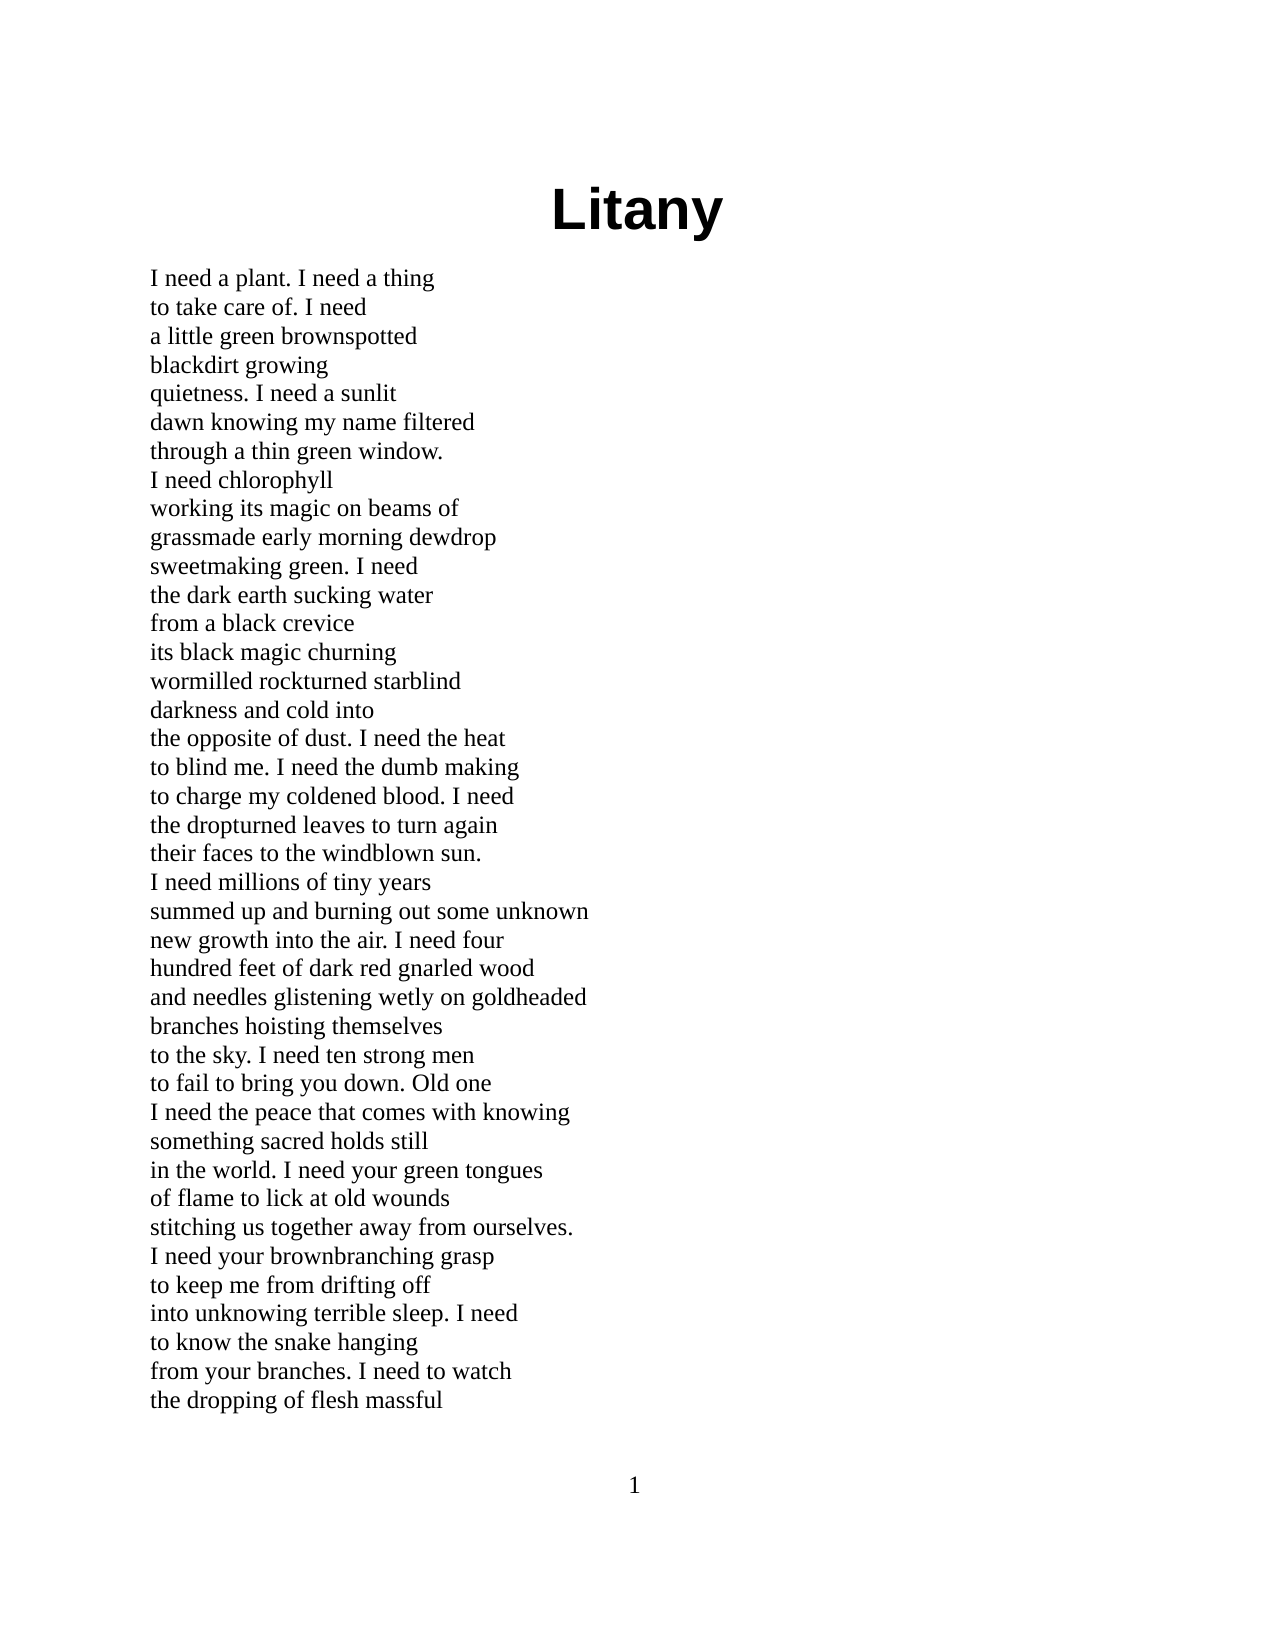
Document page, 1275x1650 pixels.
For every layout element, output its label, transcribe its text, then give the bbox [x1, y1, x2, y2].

text I need a plant. I need a thing to take care of. I need a little green brownspotted blackdirt growing quietness. I need a sunlit dawn knowing my name filtered through a thin green window. I need chlorophyll working its magic on beams of grassmade early morning dewdrop sweetmaking green. I need the dark earth sucking water from a black crevice its black magic churning wormilled rockturned starblind darkness and cold into the opposite of dust. I need the heat to blind me. I need the dumb making to charge my coldened blood. I need the dropturned leaves to turn again their faces to the windblown sun. I need millions of tiny years summed up and burning out some unknown new growth into the air. I need four hundred feet of dark red gnarled wood and needles glistening wetly on goldheaded branches hoisting themselves to the sky. I need ten strong men to fail to bring you down. Old one I need the peace that comes with knowing something sacred holds still in the world. I need your green tongues of flame to lick at old wounds stitching us together away from ourselves. I need your brownbranching grasp to keep me from drifting off into unknowing terrible sleep. I need to know the snake hanging from your branches. I need to watch the dropping of flesh massful [150, 263, 1125, 1413]
title Litany [150, 175, 1125, 242]
